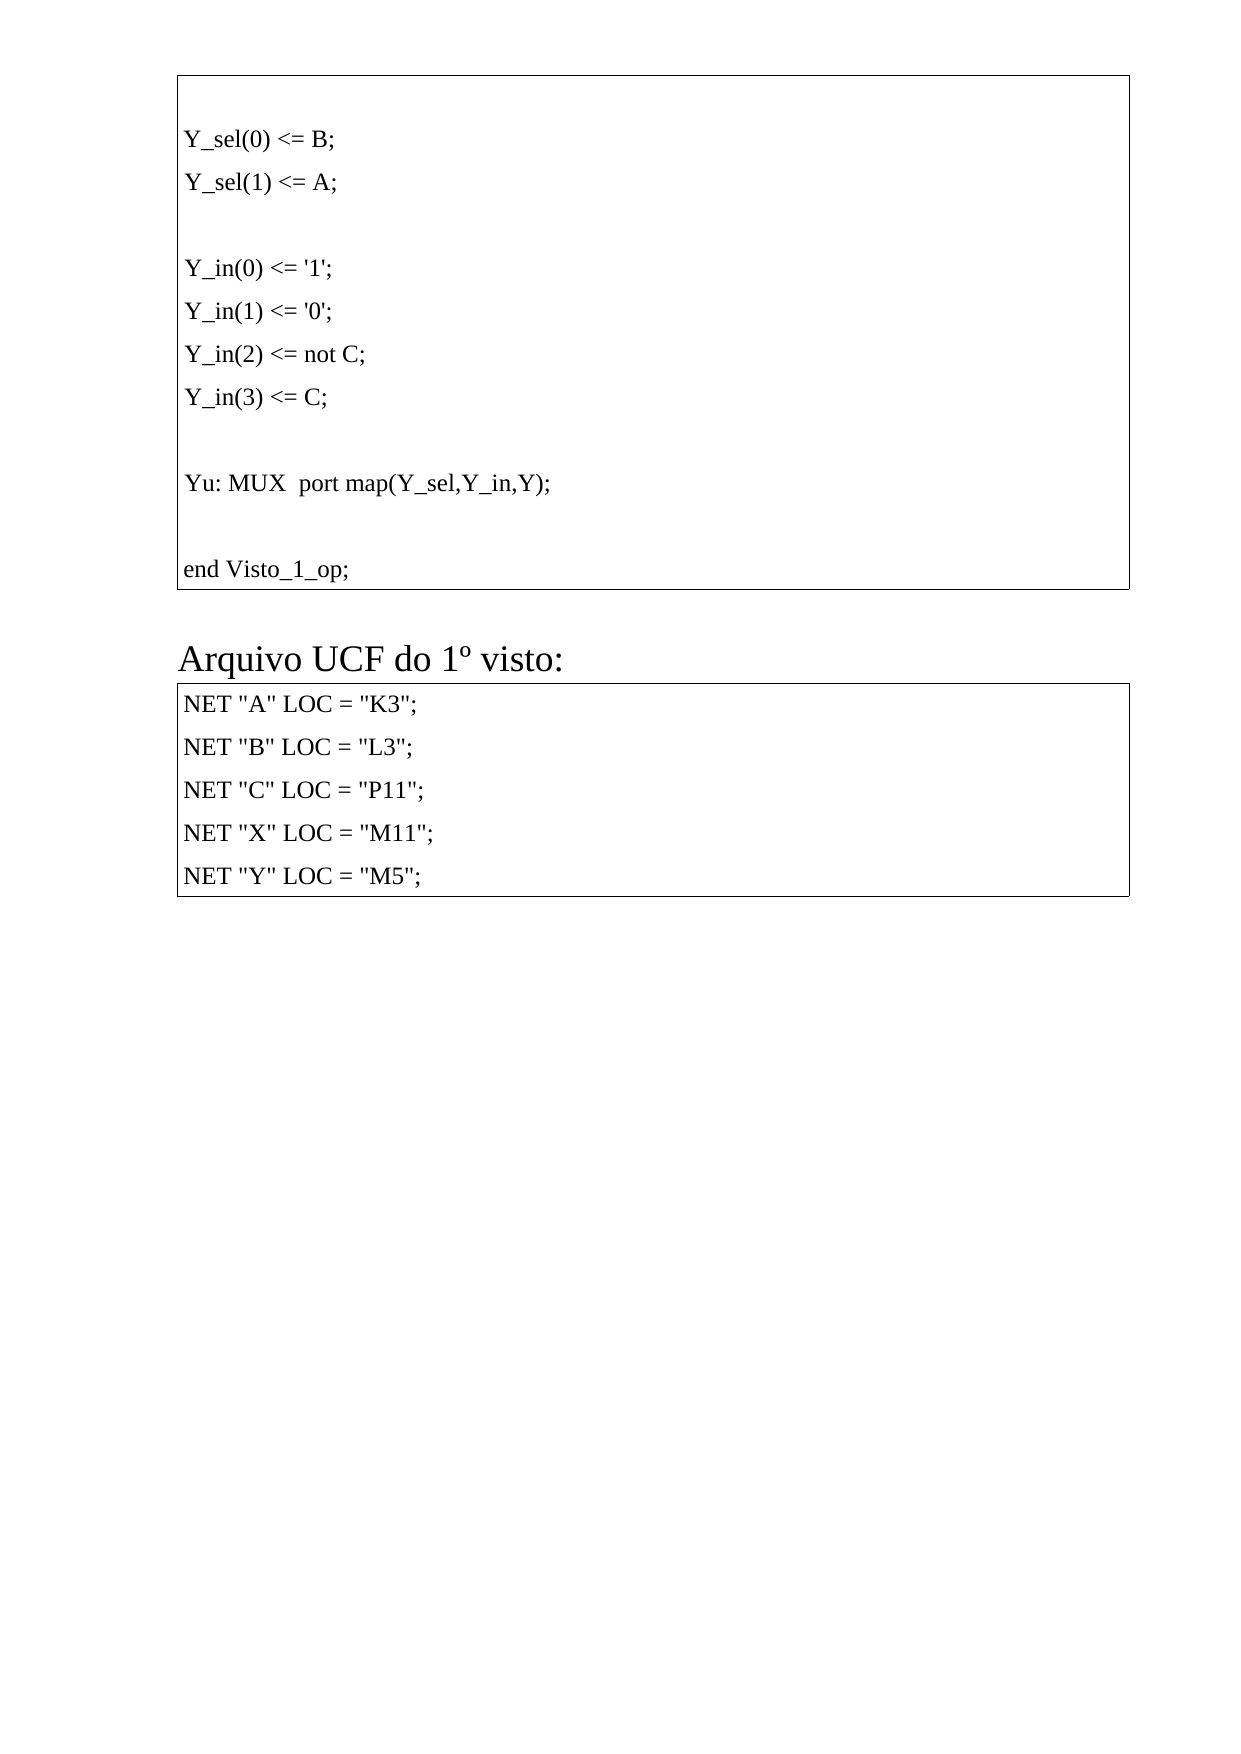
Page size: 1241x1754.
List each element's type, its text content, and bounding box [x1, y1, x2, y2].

table_header Y_sel(0) <= B; Y_sel(1) <= A; Y_in(0) <= '1'; Y_in(1) <= '0'; Y_in(2) <= not C; Y_in(3) <= C; Yu: MUX port map(Y_sel,Y_in,Y); end Visto_1_op; [178, 76, 1129, 589]
table_header NET "A" LOC = "K3"; NET "B" LOC = "L3"; NET "C" LOC = "P11"; NET "X" LOC = "M11"; NET "Y" LOC = "M5"; [178, 684, 1129, 896]
text Arquivo UCF do 1º visto: [177, 636, 1129, 679]
